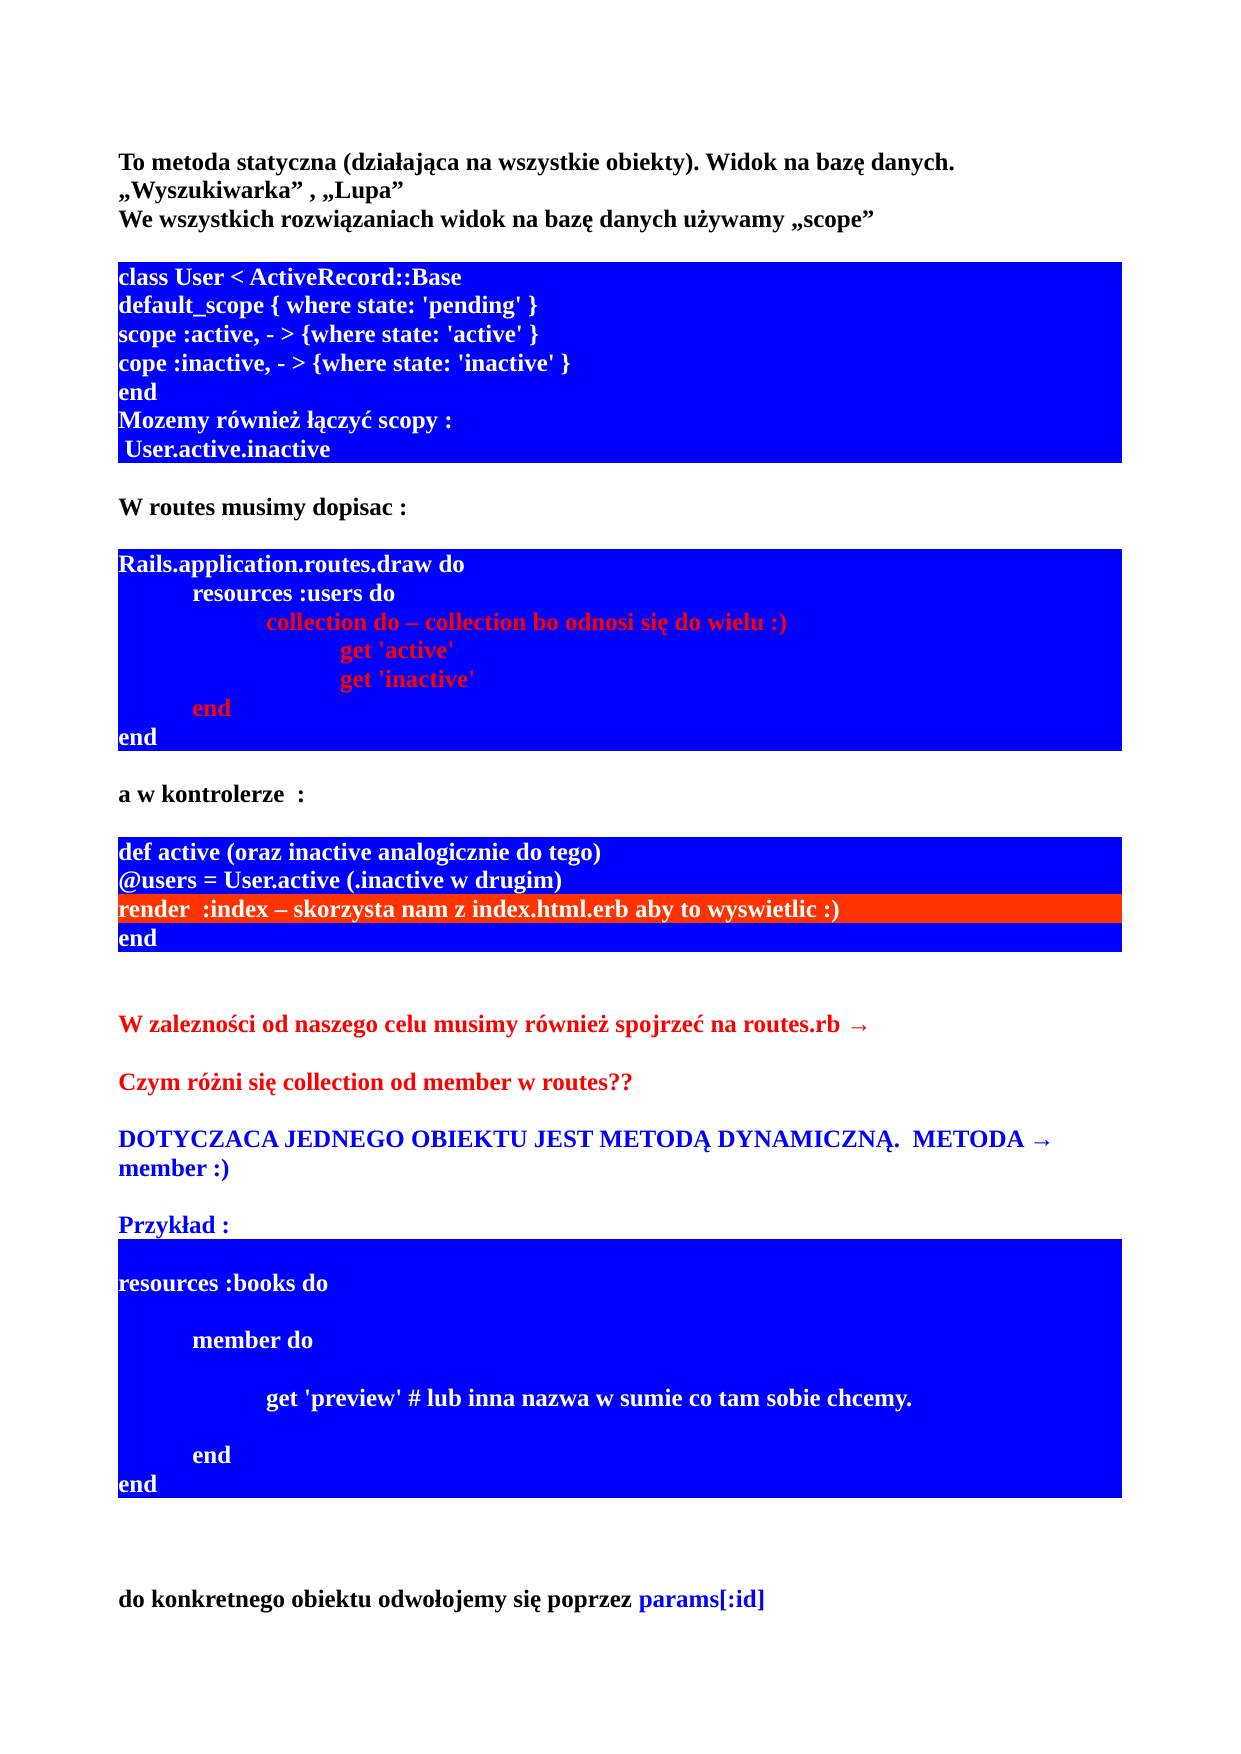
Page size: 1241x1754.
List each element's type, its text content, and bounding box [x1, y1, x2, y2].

text DOTYCZACA JEDNEGO OBIEKTU JEST METODĄ DYNAMICZNĄ. METODA → member :) [118, 1124, 1122, 1182]
text def active (oraz inactive analogicznie do tego) [118, 837, 1122, 866]
text do konkretnego obiektu odwołojemy się poprzez params[:id] [118, 1584, 1122, 1613]
text resources :users do [118, 578, 1122, 607]
text collection do – collection bo odnosi się do wielu :) [118, 607, 1122, 636]
text resources :books do [118, 1268, 1122, 1297]
text end [118, 1441, 1122, 1469]
text cope :inactive, - > {where state: 'inactive' } [118, 348, 1122, 377]
text member do [118, 1326, 1122, 1354]
text W zalezności od naszego celu musimy również spojrzeć na routes.rb → [118, 1009, 1122, 1038]
text end [118, 377, 1122, 406]
text end [118, 923, 1122, 952]
text get 'preview' # lub inna nazwa w sumie co tam sobie chcemy. [118, 1383, 1122, 1412]
text We wszystkich rozwiązaniach widok na bazę danych używamy „scope” [118, 204, 1122, 233]
text W routes musimy dopisac : [118, 492, 1122, 521]
text Mozemy również łączyć scopy : [118, 406, 1122, 434]
text render :index – skorzysta nam z index.html.erb aby to wyswietlic :) [118, 894, 1122, 923]
text Przykład : [118, 1211, 1122, 1239]
text Rails.application.routes.draw do [118, 549, 1122, 578]
text default_scope { where state: 'pending' } [118, 291, 1122, 319]
text Czym różni się collection od member w routes?? [118, 1067, 1122, 1096]
text class User < ActiveRecord::Base [118, 262, 1122, 291]
text end [118, 693, 1122, 722]
text end [118, 1469, 1122, 1498]
text end [118, 722, 1122, 751]
text To metoda statyczna (działająca na wszystkie obiekty). Widok na bazę danych. „Wyszukiwarka” , „Lupa” [118, 147, 1122, 204]
text a w kontrolerze : [118, 779, 1122, 808]
text get 'inactive' [118, 664, 1122, 693]
text @users = User.active (.inactive w drugim) [118, 866, 1122, 894]
text scope :active, - > {where state: 'active' } [118, 319, 1122, 348]
text User.active.inactive [118, 434, 1122, 463]
text get 'active' [118, 636, 1122, 664]
